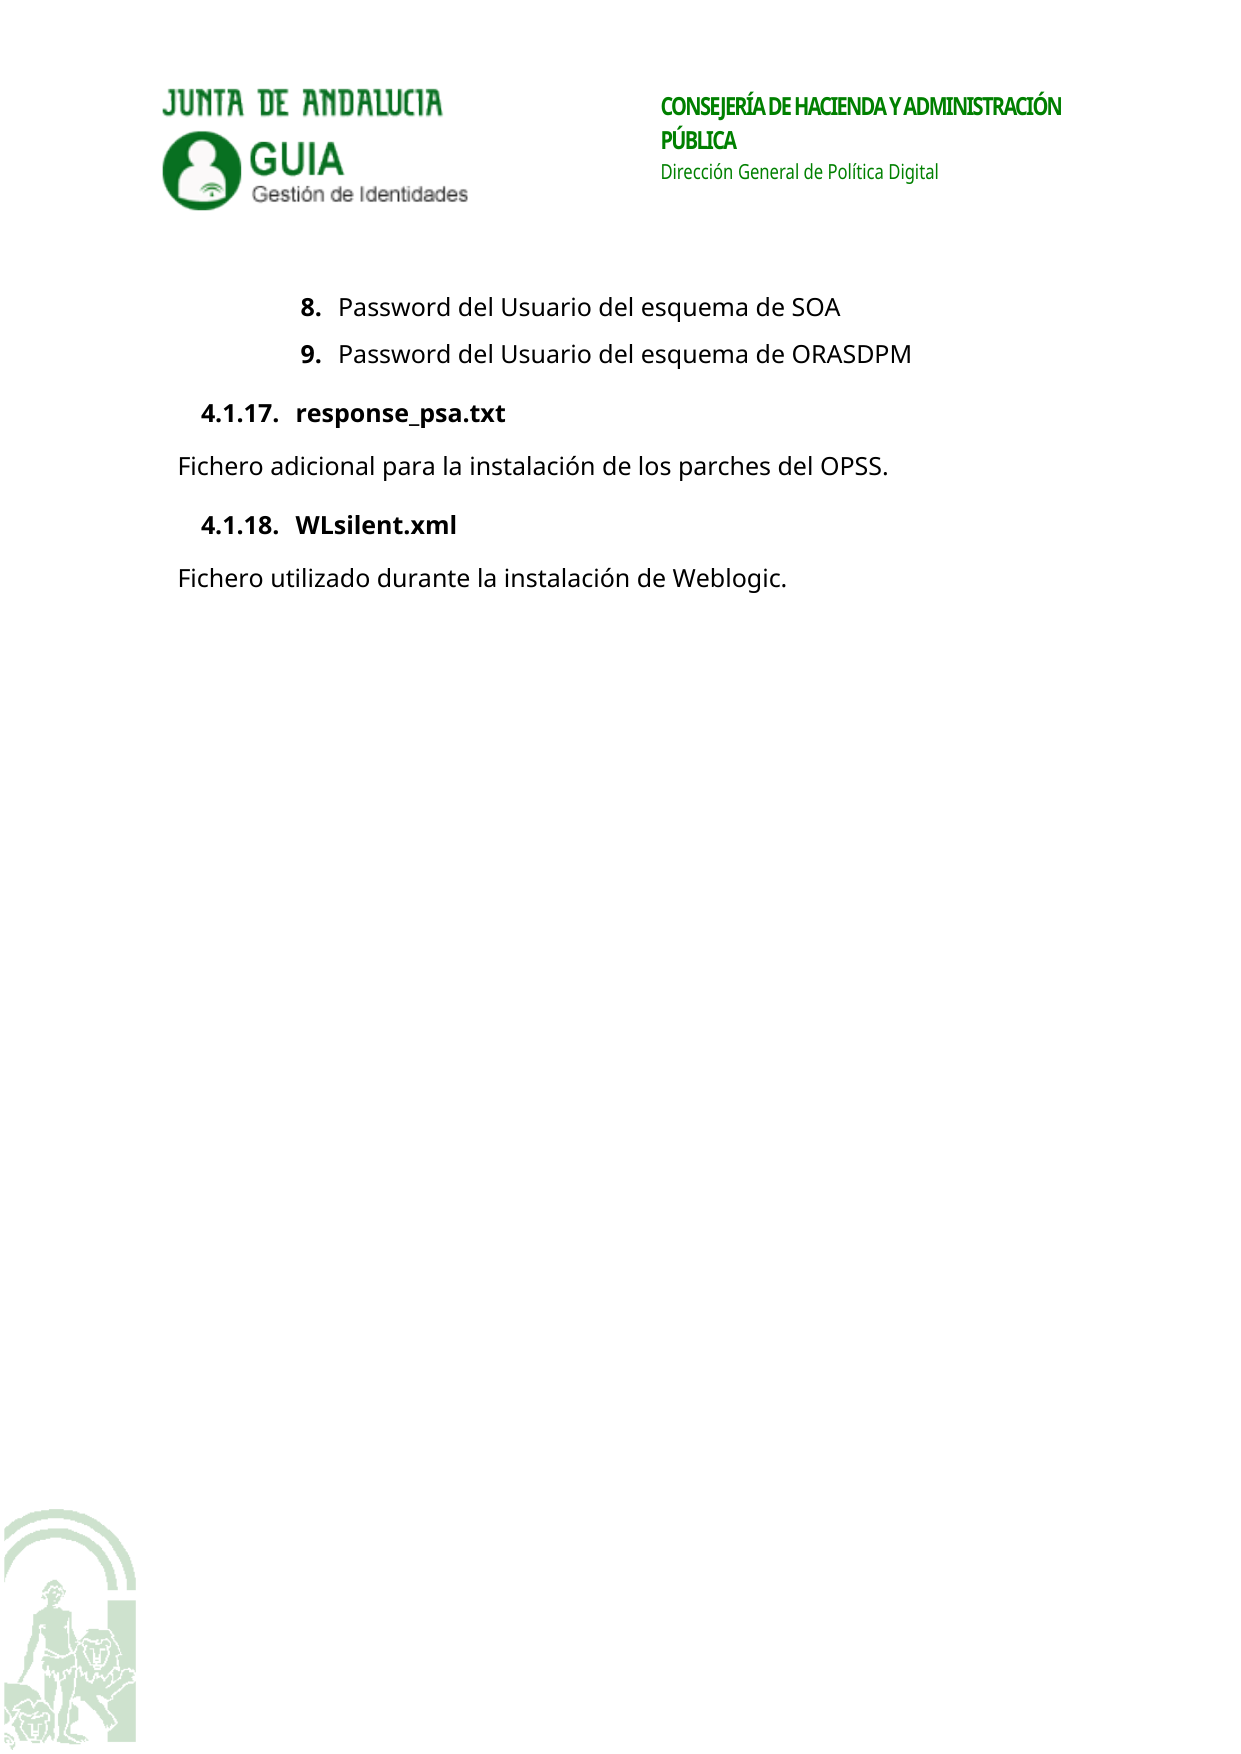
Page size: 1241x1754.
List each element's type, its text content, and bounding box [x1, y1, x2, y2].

picture [4, 1508, 137, 1750]
list Password del Usuario del esquema de SOA [300, 290, 1122, 324]
text Fichero utilizado durante la instalación de Weblogic. [177, 560, 1122, 594]
subtitle response_psa.txt [201, 396, 1122, 430]
list Password del Usuario del esquema de ORASDPM [300, 337, 1122, 371]
text Fichero adicional para la instalación de los parches del OPSS. [177, 448, 1122, 482]
subtitle WLsilent.xml [201, 507, 1122, 542]
picture [147, 82, 498, 225]
